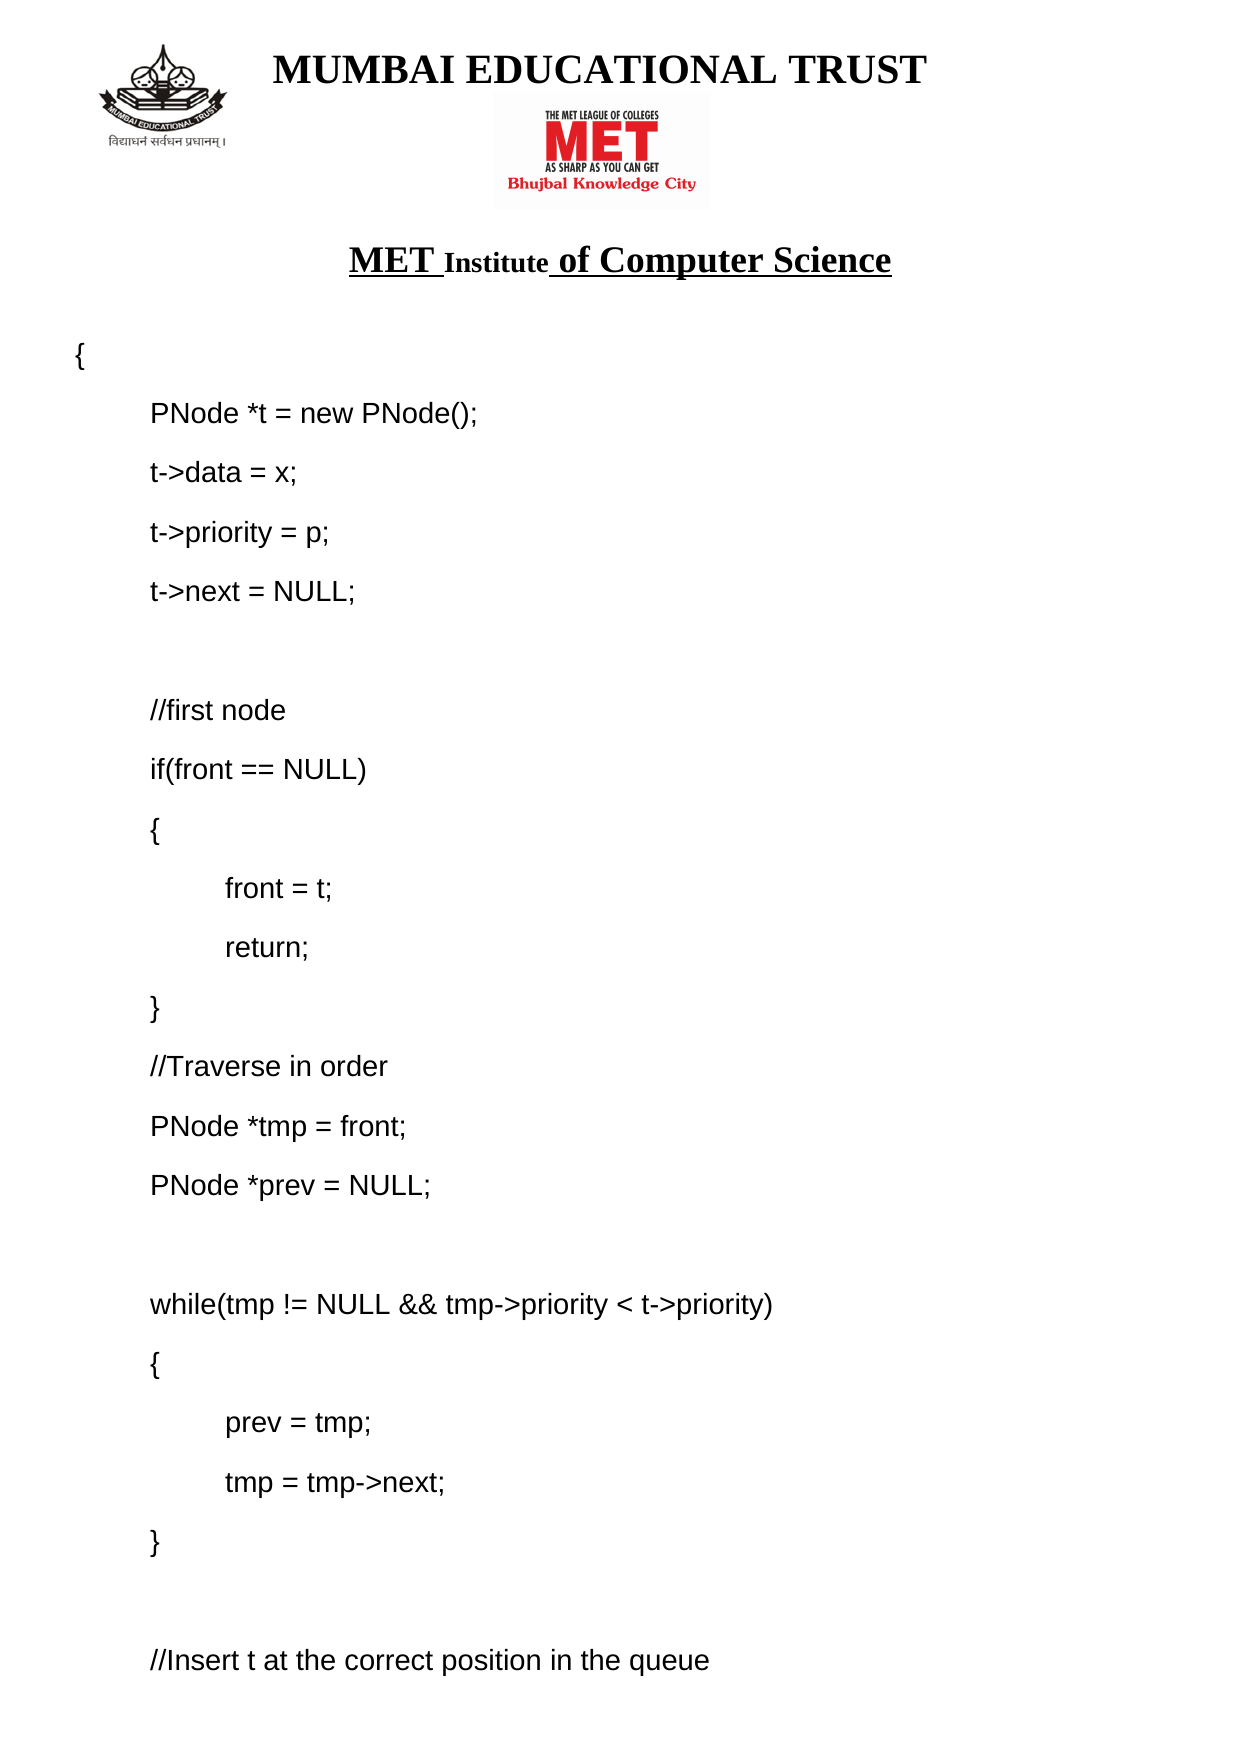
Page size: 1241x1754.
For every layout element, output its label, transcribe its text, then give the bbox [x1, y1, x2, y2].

text tmp = tmp->next; [75, 1465, 1165, 1498]
text t->data = x; [75, 455, 1165, 489]
text //Traverse in order [75, 1049, 1165, 1083]
text } [75, 1524, 1165, 1558]
text t->next = NULL; [75, 574, 1165, 608]
text //first node [75, 693, 1165, 726]
text return; [75, 930, 1165, 964]
picture [492, 92, 712, 210]
text while(tmp != NULL && tmp->priority < t->priority) [75, 1287, 1165, 1320]
text front = t; [75, 871, 1165, 904]
text PNode *tmp = front; [75, 1108, 1165, 1142]
text { [75, 337, 1165, 370]
text { [75, 1346, 1165, 1379]
text PNode *t = new PNode(); [75, 396, 1165, 429]
text } [75, 990, 1165, 1023]
picture [98, 44, 228, 148]
text //Insert t at the correct position in the queue [75, 1643, 1165, 1676]
text t->priority = p; [75, 515, 1165, 548]
text if(front == NULL) [75, 752, 1165, 786]
text prev = tmp; [75, 1405, 1165, 1439]
text PNode *prev = NULL; [75, 1168, 1165, 1201]
text { [75, 812, 1165, 845]
